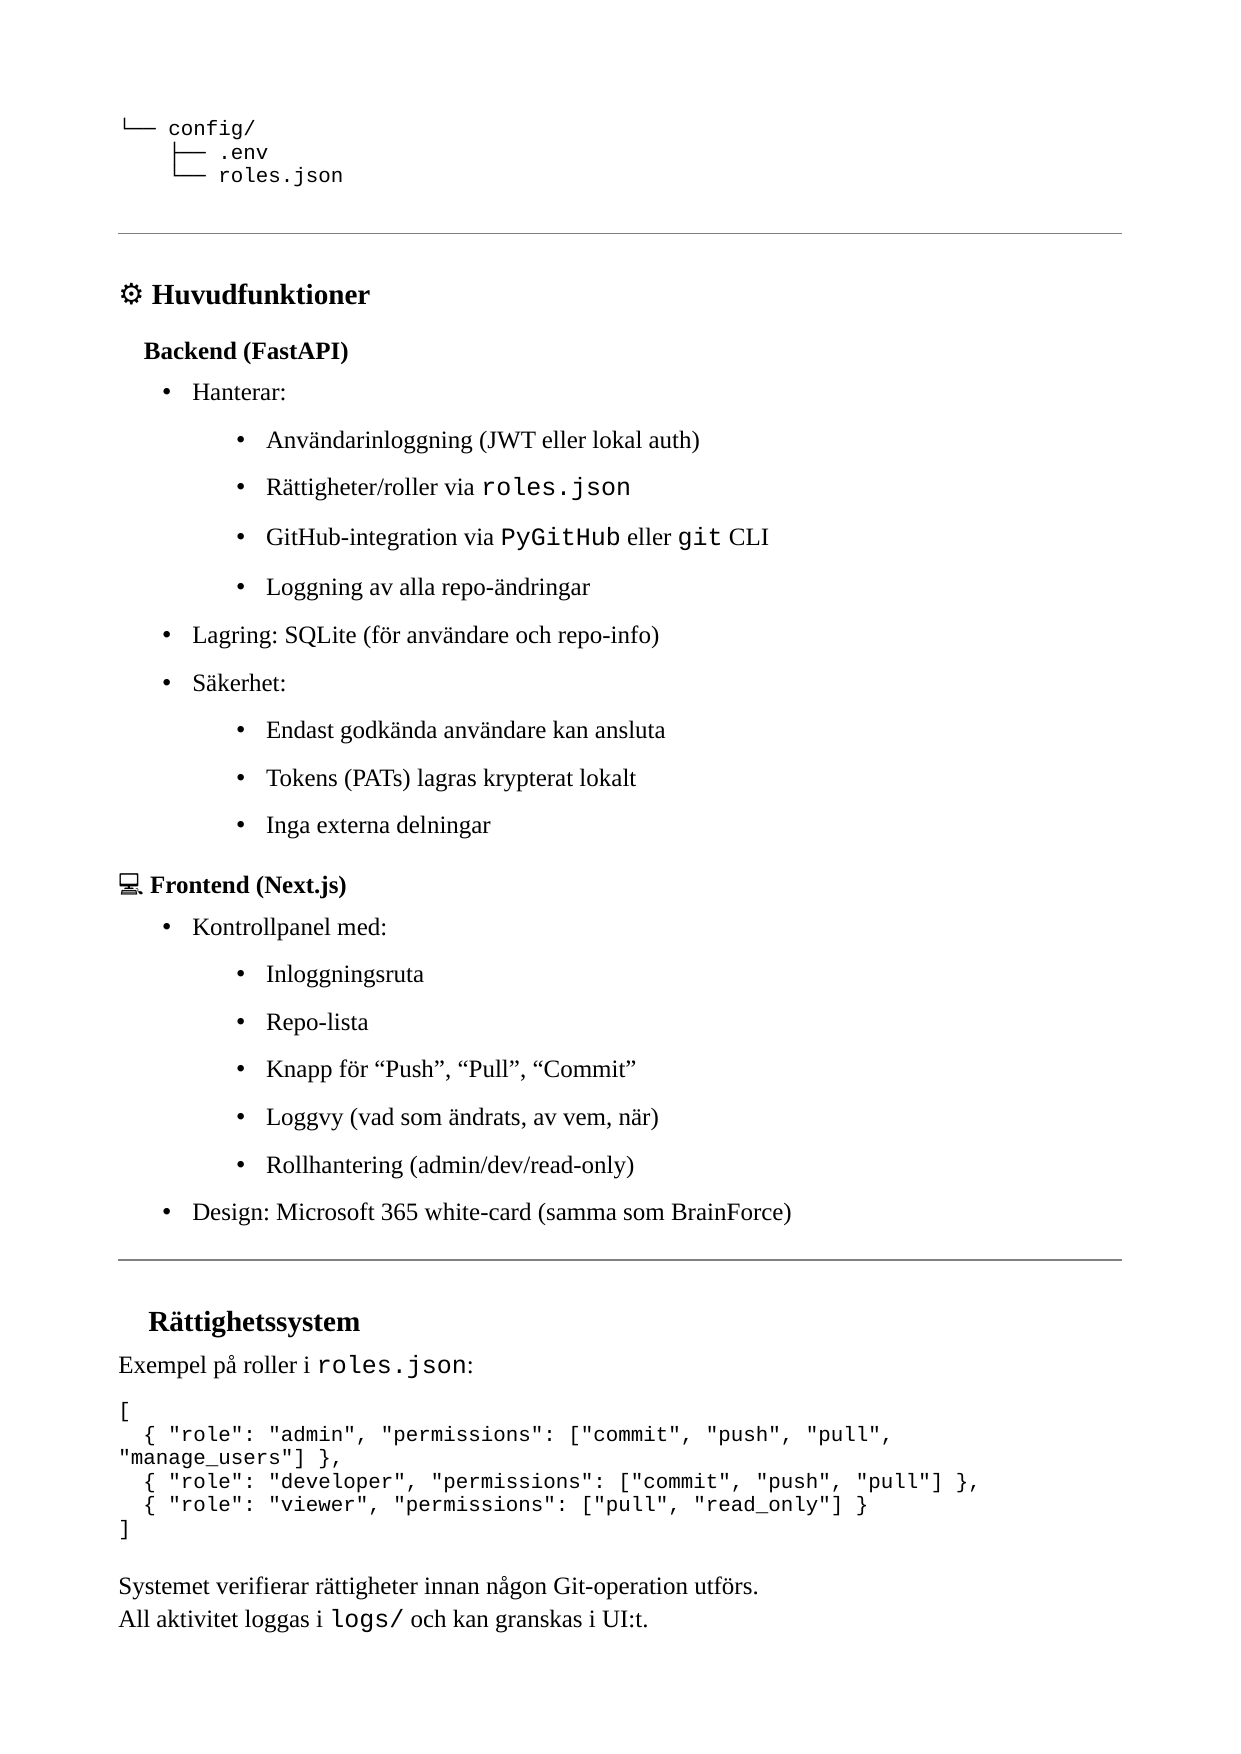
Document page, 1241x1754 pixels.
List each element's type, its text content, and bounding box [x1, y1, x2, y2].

text └── roles.json [118, 165, 1122, 189]
list Inloggningsruta [236, 959, 1122, 988]
list Lagring: SQLite (för användare och repo-info) [162, 620, 1122, 649]
subtitle 💻 Frontend (Next.js) [118, 871, 1122, 899]
list Rättigheter/roller via roles.json [236, 472, 1122, 503]
list Inga externa delningar [236, 810, 1122, 839]
text Exempel på roller i roles.json: [118, 1350, 1122, 1381]
text { "role": "developer", "permissions": ["commit", "push", "pull"] }, [118, 1471, 1122, 1494]
text ] [118, 1518, 1122, 1542]
subtitle 🧩 Backend (FastAPI) [118, 336, 1122, 365]
list Tokens (PATs) lagras krypterat lokalt [236, 763, 1122, 792]
list Hanterar: [162, 377, 1122, 406]
subtitle ⚙️ Huvudfunktioner [118, 277, 1122, 311]
text ├── .env [118, 142, 174, 165]
list Repo-lista [236, 1007, 1122, 1036]
subtitle 🔐 Rättighetssystem [118, 1304, 1122, 1337]
list Säkerhet: [162, 668, 1122, 696]
list Design: Microsoft 365 white-card (samma som BrainForce) [162, 1197, 1122, 1226]
text [ [118, 1400, 1122, 1423]
text └── config/ [118, 118, 1122, 142]
text { "role": "admin", "permissions": ["commit", "push", "pull", "manage_users"] }, [118, 1423, 1122, 1471]
text Systemet verifierar rättigheter innan någon Git-operation utförs. All aktivitet loggas i logs/ och kan granskas i UI:t. [118, 1571, 1122, 1635]
text { "role": "viewer", "permissions": ["pull", "read_only"] } [118, 1494, 1122, 1518]
list GitHub-integration via PyGitHub eller git CLI [236, 522, 1122, 553]
list Användarinloggning (JWT eller lokal auth) [236, 425, 1122, 453]
list Knapp för “Push”, “Pull”, “Commit” [236, 1054, 1122, 1083]
list Kontrollpanel med: [162, 912, 1122, 941]
list Rollhantering (admin/dev/read-only) [236, 1150, 1122, 1178]
list Loggvy (vad som ändrats, av vem, när) [236, 1102, 1122, 1131]
text ├── .env [175, 142, 1122, 165]
list Endast godkända användare kan ansluta [236, 715, 1122, 744]
list Loggning av alla repo-ändringar [236, 572, 1122, 601]
